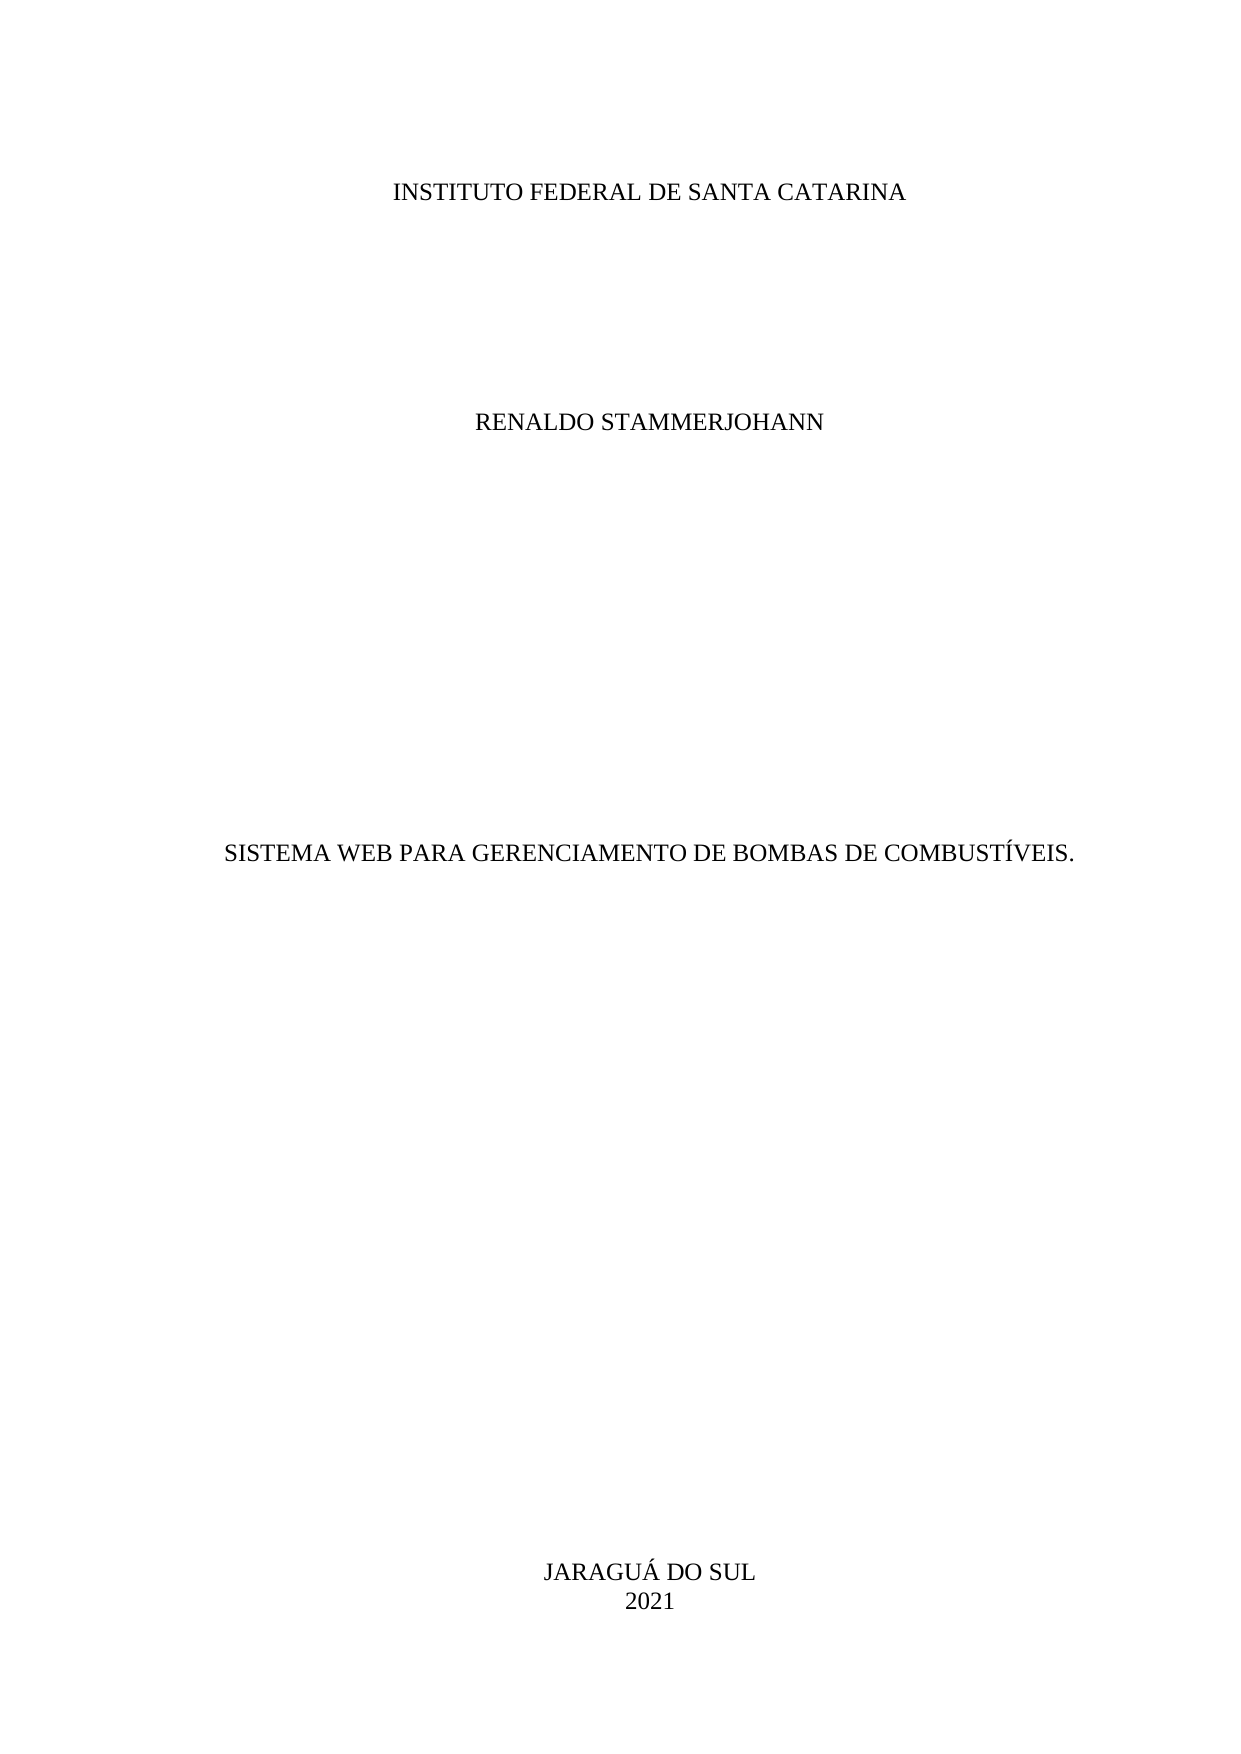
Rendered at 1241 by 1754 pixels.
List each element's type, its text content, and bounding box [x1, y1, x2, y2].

text JARAGUÁ DO SUL [177, 1557, 1122, 1586]
text SISTEMA WEB PARA GERENCIAMENTO DE BOMBAS DE COMBUSTÍVEIS. [177, 838, 1122, 867]
text 2021 [177, 1586, 1122, 1615]
text INSTITUTO FEDERAL DE SANTA CATARINA [177, 177, 1122, 206]
text RENALDO STAMMERJOHANN [177, 407, 1122, 436]
